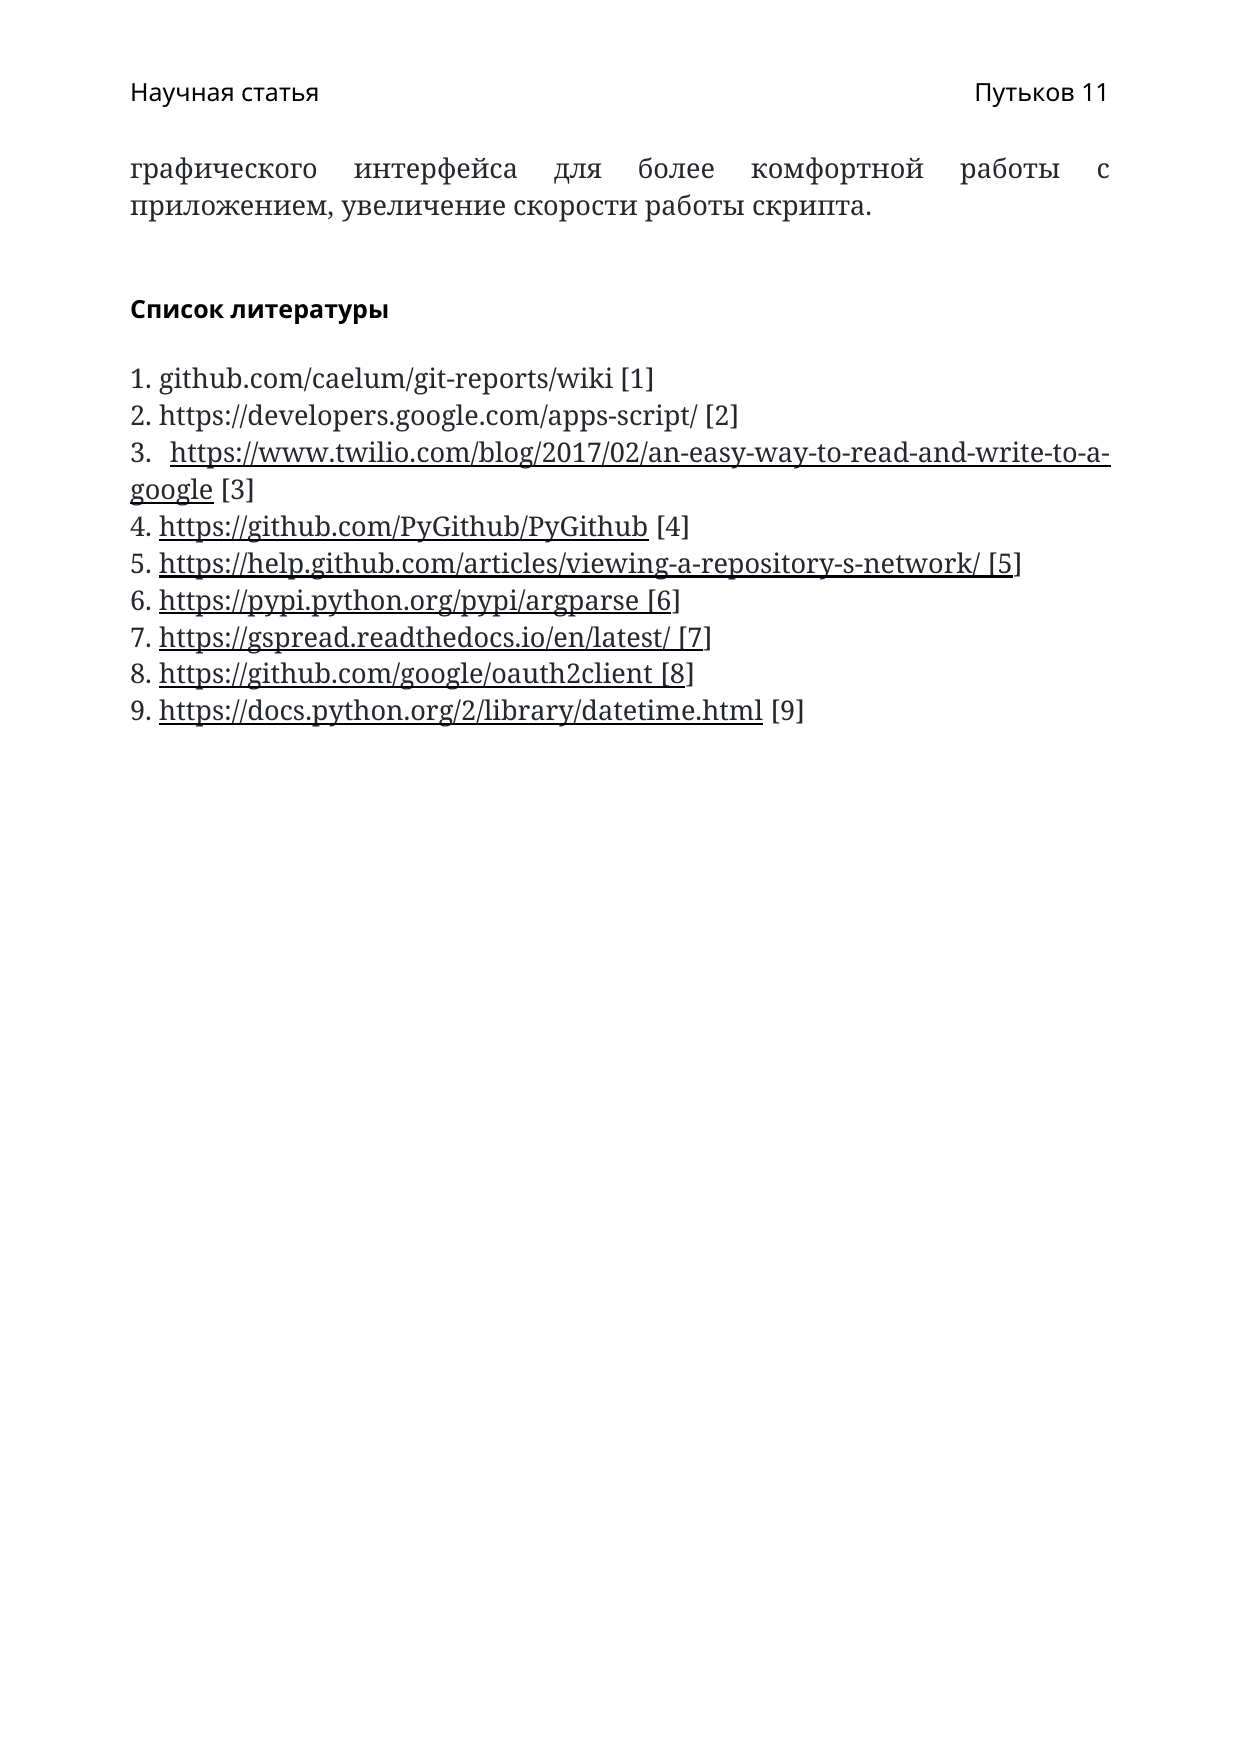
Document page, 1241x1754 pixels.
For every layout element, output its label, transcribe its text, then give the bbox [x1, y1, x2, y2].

text 6. https://pypi.python.org/pypi/argparse [6] [130, 581, 1110, 618]
text 2. https://developers.google.com/apps-script/ [2] [130, 397, 1110, 434]
text 4. https://github.com/PyGithub/PyGithub [4] [130, 507, 1110, 544]
text 8. https://github.com/google/oauth2client [8] [130, 655, 1110, 692]
text графического интерфейса для более комфортной работы с приложением, увеличение скорости работы скрипта. [130, 150, 1110, 224]
text Список литературы [130, 292, 1110, 326]
text 5. https://help.github.com/articles/viewing-a-repository-s-network/ [5] [130, 544, 1110, 581]
text 9. https://docs.python.org/2/library/datetime.html [9] [130, 692, 1110, 729]
text 1. github.com/caelum/git-reports/wiki [1] [130, 360, 1110, 397]
text 7. https://gspread.readthedocs.io/en/latest/ [7] [130, 618, 1110, 655]
text 3. https://www.twilio.com/blog/2017/02/an-easy-way-to-read-and-write-to-a-google [3] [130, 434, 1110, 507]
